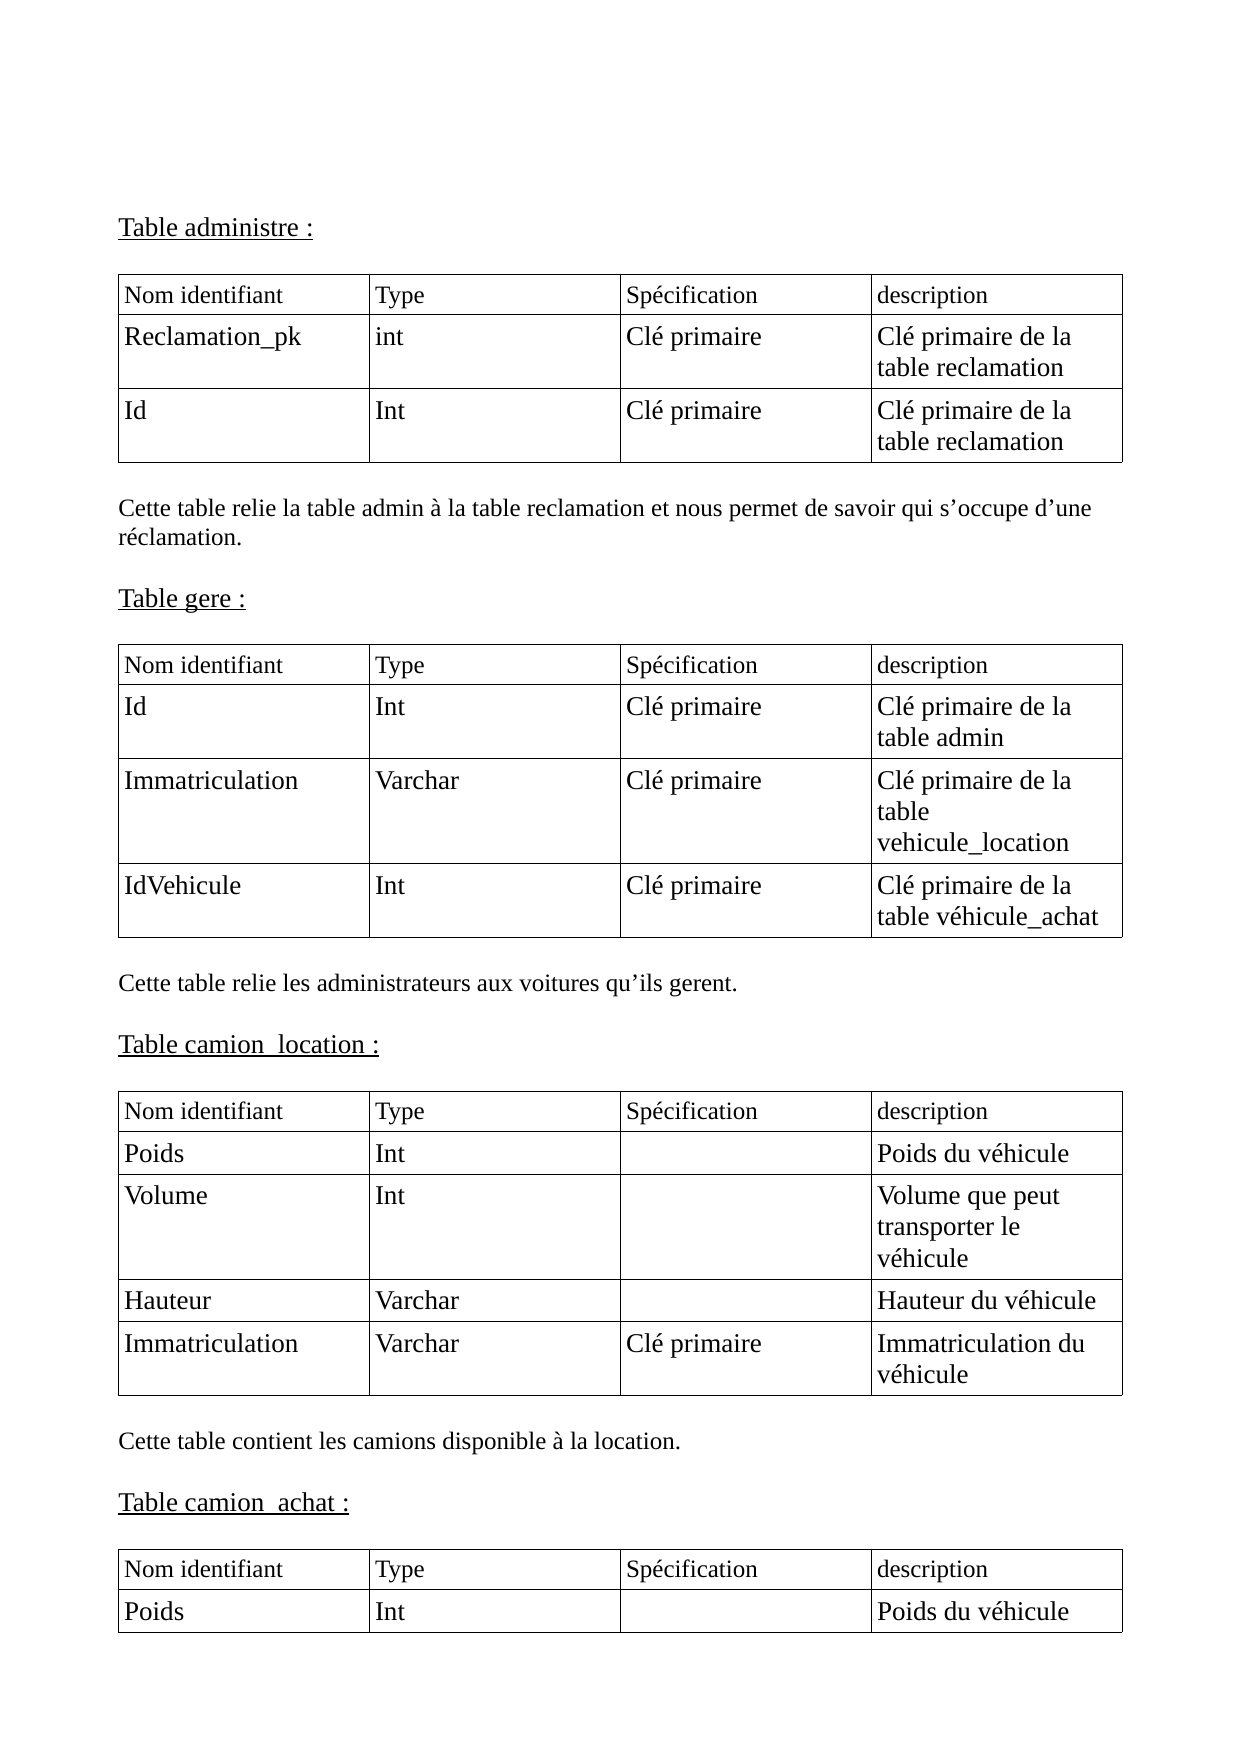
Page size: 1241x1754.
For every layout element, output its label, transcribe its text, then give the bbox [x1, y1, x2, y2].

table_header description [872, 1092, 1122, 1131]
table_cell Int [370, 1590, 620, 1632]
table_cell [621, 1175, 871, 1278]
table_cell Volume que peut transporter le véhicule [872, 1175, 1122, 1278]
table_header Spécification [621, 645, 871, 684]
table_cell Immatriculation [119, 1322, 369, 1395]
table_header description [872, 645, 1122, 684]
table_cell IdVehicule [119, 864, 369, 937]
table_header Spécification [621, 1550, 871, 1589]
table_header description [872, 275, 1122, 314]
table_cell Varchar [370, 1322, 620, 1395]
table_header Type [370, 1092, 620, 1131]
table_cell Id [119, 685, 369, 758]
table_header Type [370, 645, 620, 684]
table_cell Clé primaire [621, 315, 871, 388]
table_header Nom identifiant [119, 645, 369, 684]
table_cell int [370, 315, 620, 388]
text Table administre : [118, 212, 1122, 243]
table_header Spécification [621, 275, 871, 314]
table_header Nom identifiant [119, 1550, 369, 1589]
table_cell [621, 1132, 871, 1173]
table_cell Clé primaire [621, 1322, 871, 1395]
table_cell Clé primaire de la table reclamation [872, 389, 1122, 462]
text Table camion_achat : [118, 1486, 1122, 1517]
table_cell [621, 1280, 871, 1321]
table_cell Int [370, 1132, 620, 1173]
table_cell Id [119, 389, 369, 462]
table_cell Clé primaire de la table admin [872, 685, 1122, 758]
table_cell Clé primaire [621, 389, 871, 462]
table_cell Poids du véhicule [872, 1590, 1122, 1632]
table_cell Volume [119, 1175, 369, 1278]
table_cell Varchar [370, 1280, 620, 1321]
table_header Nom identifiant [119, 1092, 369, 1131]
table_cell Hauteur [119, 1280, 369, 1321]
table_cell Clé primaire [621, 864, 871, 937]
table_header Type [370, 1550, 620, 1589]
table_cell Clé primaire [621, 759, 871, 863]
text Table gere : [118, 582, 1122, 613]
table_cell Clé primaire de la table vehicule_location [872, 759, 1122, 863]
table_cell Varchar [370, 759, 620, 863]
table_header Type [370, 275, 620, 314]
table_header Spécification [621, 1092, 871, 1131]
table_cell Int [370, 864, 620, 937]
table_cell Clé primaire de la table reclamation [872, 315, 1122, 388]
text Cette table relie la table admin à la table reclamation et nous permet de savoir qui s’occupe d’une réclamation. [118, 493, 1122, 551]
table_cell Poids [119, 1590, 369, 1632]
table_cell [621, 1590, 871, 1632]
table_cell Hauteur du véhicule [872, 1280, 1122, 1321]
table_cell Immatriculation du véhicule [872, 1322, 1122, 1395]
table_cell Int [370, 685, 620, 758]
table_cell Immatriculation [119, 759, 369, 863]
table_cell Poids du véhicule [872, 1132, 1122, 1173]
table_cell Int [370, 1175, 620, 1278]
table_cell Int [370, 389, 620, 462]
table_cell Reclamation_pk [119, 315, 369, 388]
table_cell Clé primaire de la table véhicule_achat [872, 864, 1122, 937]
table_header Nom identifiant [119, 275, 369, 314]
table_cell Clé primaire [621, 685, 871, 758]
table_cell Poids [119, 1132, 369, 1173]
text Table camion_location : [118, 1028, 1122, 1059]
text Cette table relie les administrateurs aux voitures qu’ils gerent. [118, 968, 1122, 997]
table_header description [872, 1550, 1122, 1589]
text Cette table contient les camions disponible à la location. [118, 1426, 1122, 1455]
